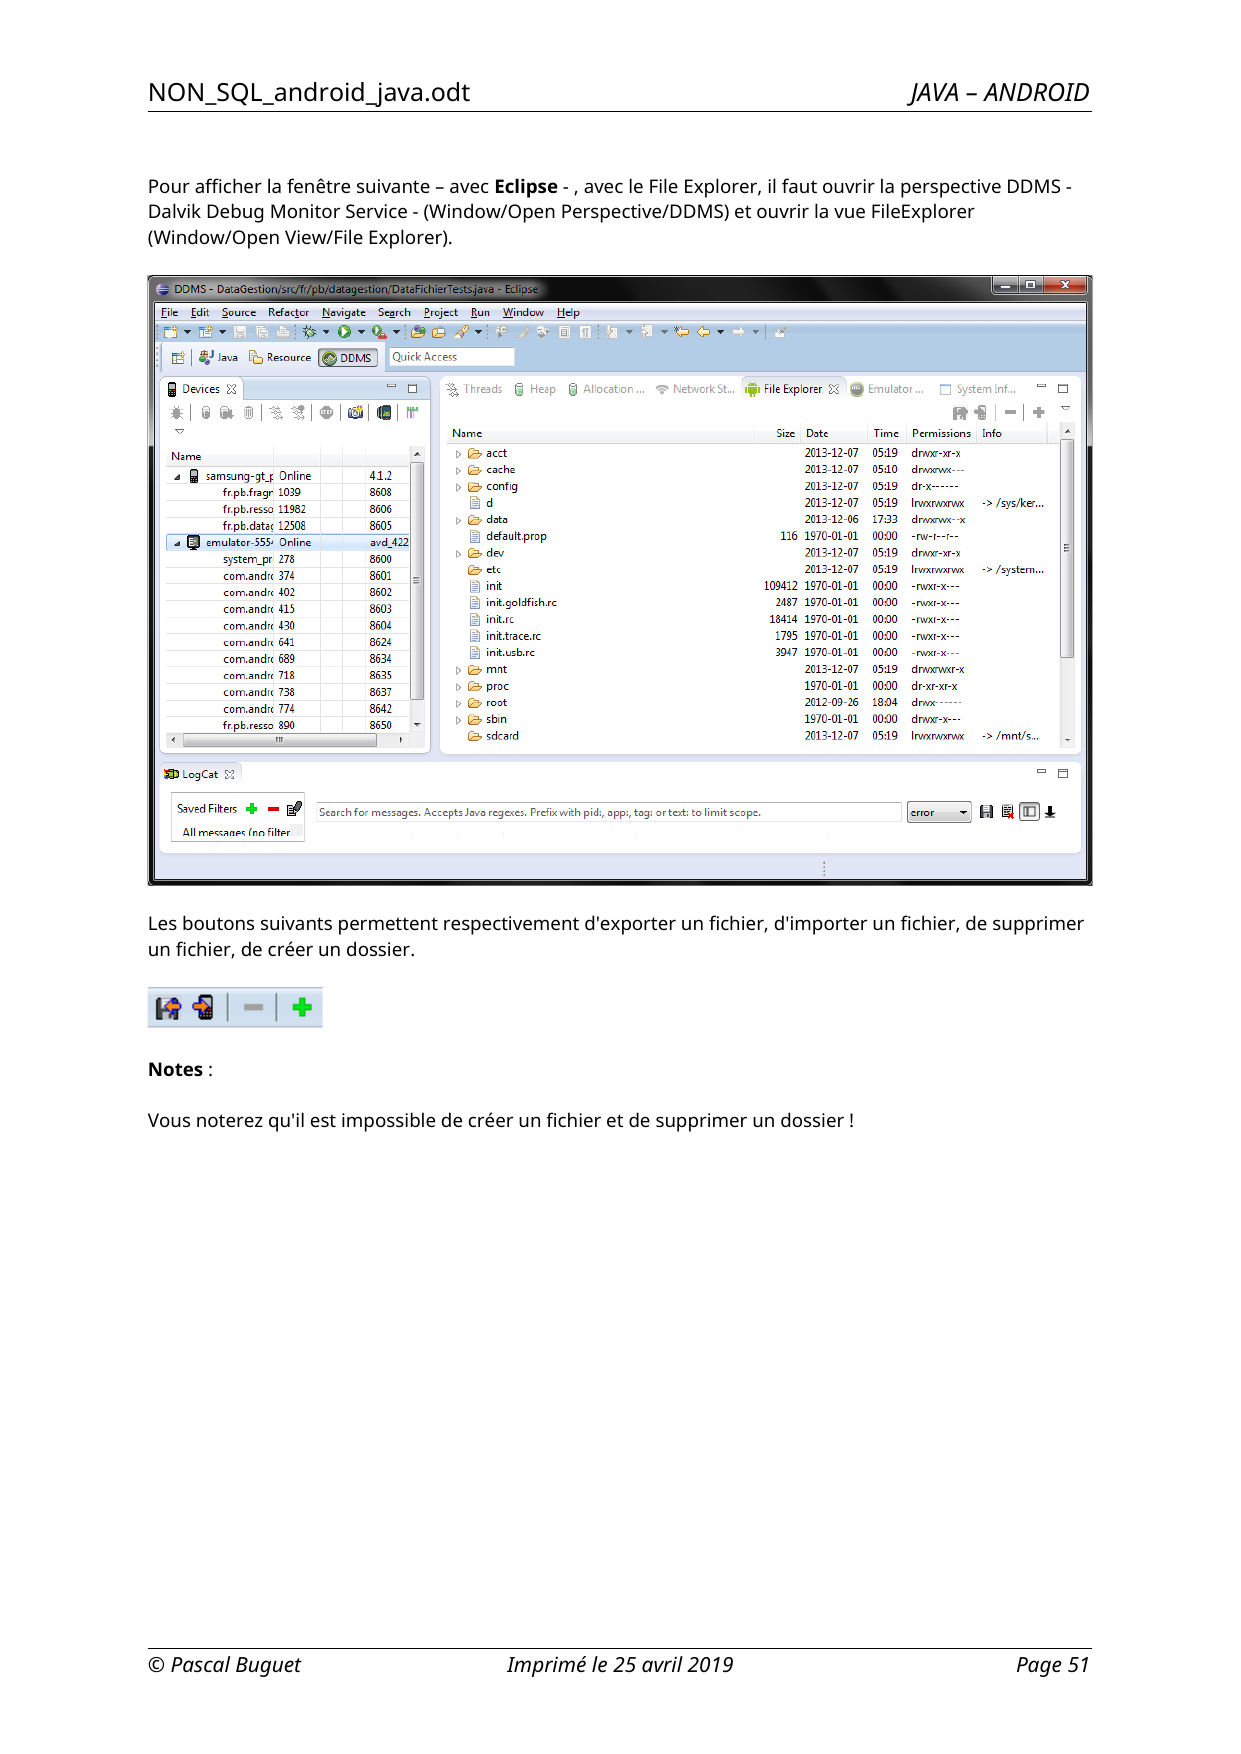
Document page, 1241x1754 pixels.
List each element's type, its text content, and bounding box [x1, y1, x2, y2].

text Notes : [148, 1056, 1092, 1082]
picture [147, 987, 323, 1031]
text Pour afficher la fenêtre suivante – avec Eclipse - , avec le File Explorer, il faut ouvrir la perspective DDMS - Dalvik Debug Monitor Service - (Window/Open Perspective/DDMS) et ouvrir la vue FileExplorer (Window/Open View/File Explorer). [148, 173, 1092, 250]
picture [147, 275, 1093, 886]
text Les boutons suivants permettent respectivement d'exporter un fichier, d'importer un fichier, de supprimer un fichier, de créer un dossier. [148, 911, 1092, 962]
text Vous noterez qu'il est impossible de créer un fichier et de supprimer un dossier ! [148, 1107, 1092, 1133]
